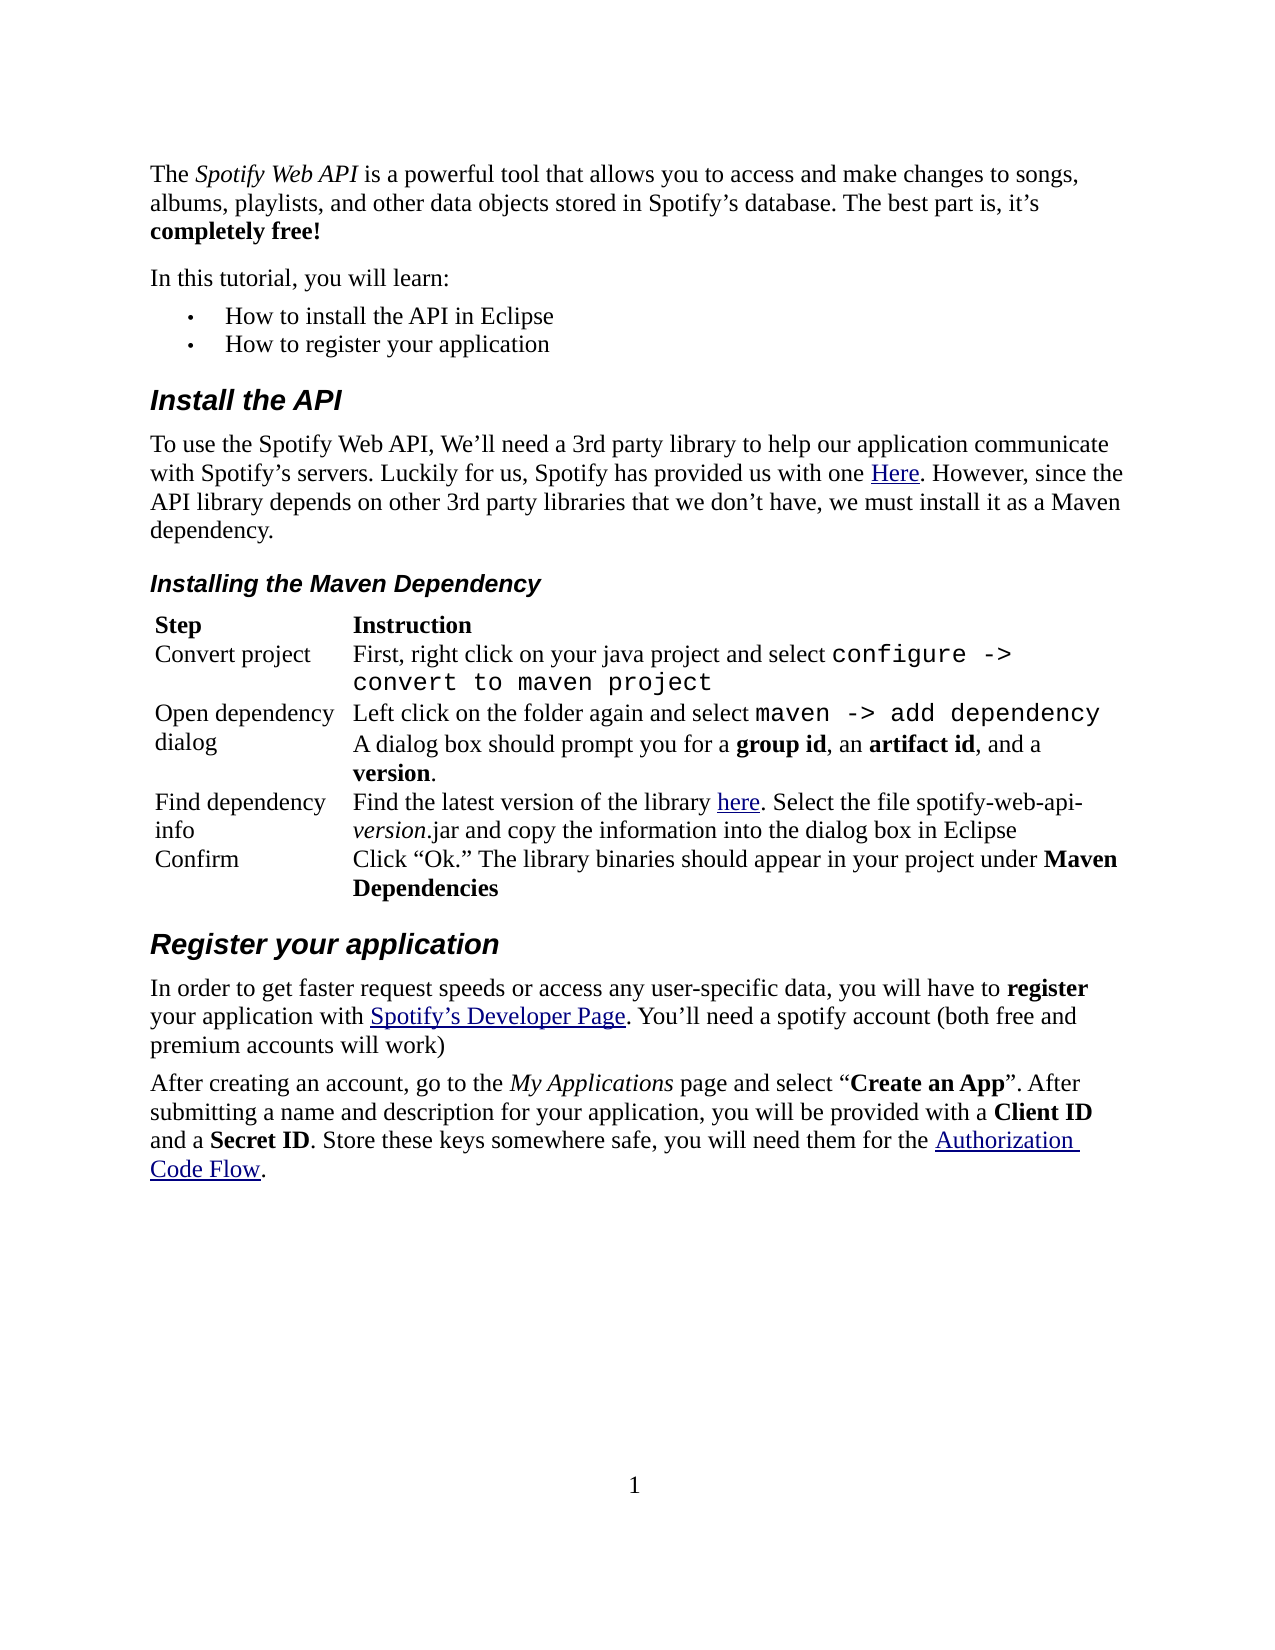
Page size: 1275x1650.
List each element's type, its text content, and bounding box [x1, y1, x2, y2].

table_header Instruction [348, 610, 1125, 639]
table_cell First, right click on your java project and select configure -> convert to maven project [348, 639, 1125, 698]
subtitle Register your application [150, 927, 1125, 960]
text In this tutorial, you will learn: [150, 263, 1125, 292]
text In order to get faster request speeds or access any user-specific data, you will have to register your application with Spotify’s Developer Page. You’ll need a spotify account (both free and premium accounts will work) [150, 973, 1125, 1059]
table_cell Find dependency info [150, 787, 348, 844]
table_cell Confirm [150, 844, 348, 902]
list How to register your application [187, 329, 1125, 358]
table_header Step [150, 610, 348, 639]
table_cell Find the latest version of the library here. Select the file spotify-web-api-version.jar and copy the information into the dialog box in Eclipse [348, 787, 1125, 844]
subtitle Installing the Maven Dependency [150, 569, 1125, 598]
table_cell Open dependency dialog [150, 698, 348, 787]
table_cell Click “Ok.” The library binaries should appear in your project under Maven Dependencies [348, 844, 1125, 902]
table_cell Convert project [150, 639, 348, 698]
text To use the Spotify Web API, We’ll need a 3rd party library to help our application communicate with Spotify’s servers. Luckily for us, Spotify has provided us with one Here. However, since the API library depends on other 3rd party libraries that we don’t have, we must install it as a Maven dependency. [150, 429, 1125, 544]
list How to install the API in Eclipse [187, 301, 1125, 329]
text After creating an account, go to the My Applications page and select “Create an App”. After submitting a name and description for your application, you will be provided with a Client ID and a Secret ID. Store these keys somewhere safe, you will need them for the Authorization Code Flow. [150, 1068, 1125, 1183]
table_cell Left click on the folder again and select maven -> add dependency A dialog box should prompt you for a group id, an artifact id, and a version. [348, 698, 1125, 787]
subtitle Install the API [150, 383, 1125, 417]
text The Spotify Web API is a powerful tool that allows you to access and make changes to songs, albums, playlists, and other data objects stored in Spotify’s database. The best part is, it’s completely free! [150, 159, 1125, 245]
